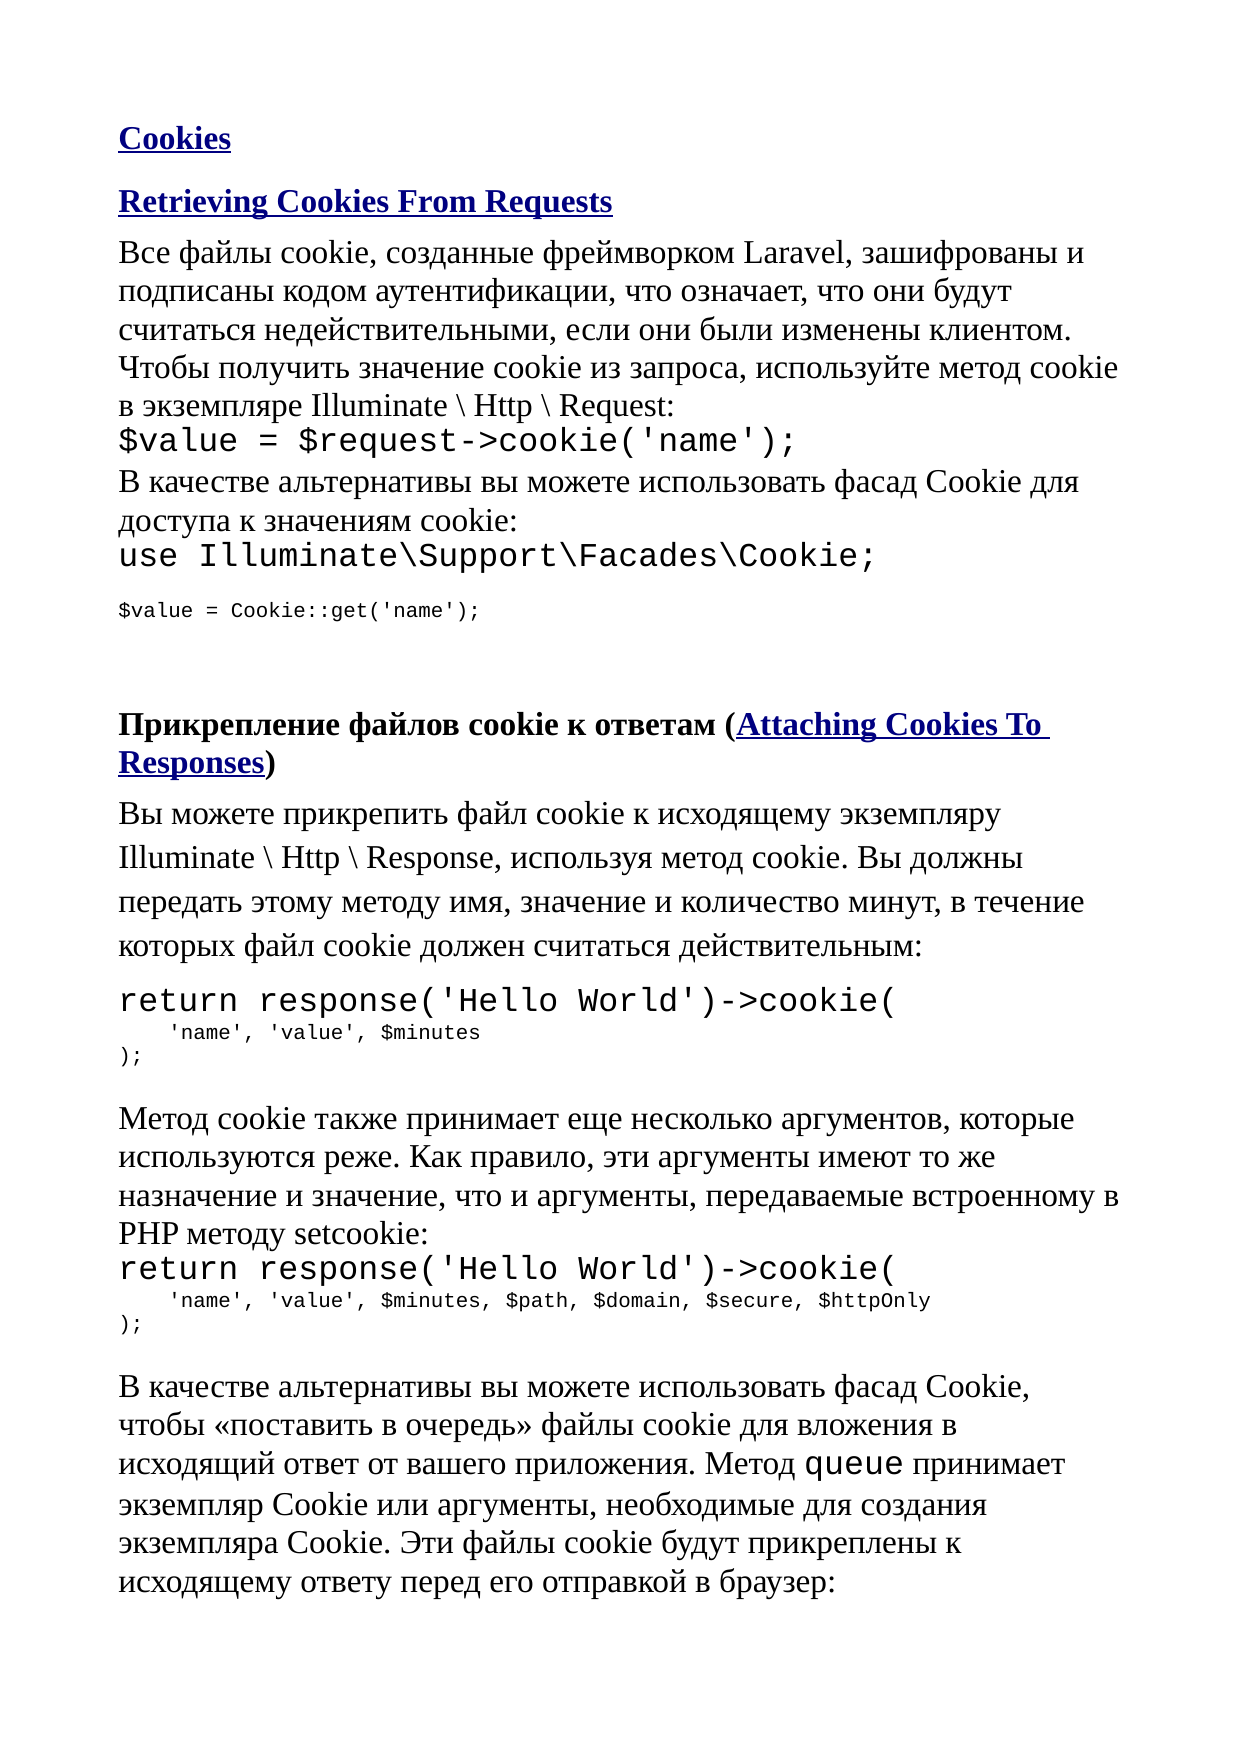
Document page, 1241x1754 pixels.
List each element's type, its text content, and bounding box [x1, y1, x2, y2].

text return response('Hello World')->cookie( [118, 984, 1122, 1022]
text ); [118, 1313, 1122, 1337]
text ); [118, 1045, 1122, 1069]
text Все файлы cookie, созданные фреймворком Laravel, зашифрованы и подписаны кодом аутентификации, что означает, что они будут считаться недействительными, если они были изменены клиентом. Чтобы получить значение cookie из запроса, используйте метод cookie в экземпляре Illuminate \ Http \ Request: [118, 232, 1122, 424]
text $value = Cookie::get('name'); [118, 600, 1122, 623]
subtitle Прикрепление файлов cookie к ответам (Attaching Cookies To Responses) [118, 704, 1122, 781]
text В качестве альтернативы вы можете использовать фасад Cookie для доступа к значениям cookie: [118, 462, 1122, 538]
text use Illuminate\Support\Facades\Cookie; [118, 538, 1122, 576]
subtitle Cookies [118, 118, 1122, 156]
text Метод cookie также принимает еще несколько аргументов, которые используются реже. Как правило, эти аргументы имеют то же назначение и значение, что и аргументы, передаваемые встроенному в PHP методу setcookie: [118, 1098, 1122, 1252]
text return response('Hello World')->cookie( [118, 1252, 1122, 1289]
text $value = $request->cookie('name'); [118, 424, 1122, 462]
text В качестве альтернативы вы можете использовать фасад Cookie, чтобы «поставить в очередь» файлы cookie для вложения в исходящий ответ от вашего приложения. Метод queue принимает экземпляр Cookie или аргументы, необходимые для создания экземпляра Cookie. Эти файлы cookie будут прикреплены к исходящему ответу перед его отправкой в браузер: [118, 1366, 1122, 1599]
text 'name', 'value', $minutes, $path, $domain, $secure, $httpOnly [118, 1289, 1122, 1313]
text Вы можете прикрепить файл cookie к исходящему экземпляру Illuminate \ Http \ Response, используя метод cookie. Вы должны передать этому методу имя, значение и количество минут, в течение которых файл cookie должен считаться действительным: [118, 793, 1122, 963]
subtitle Retrieving Cookies From Requests [118, 181, 1122, 220]
text 'name', 'value', $minutes [118, 1022, 1122, 1045]
